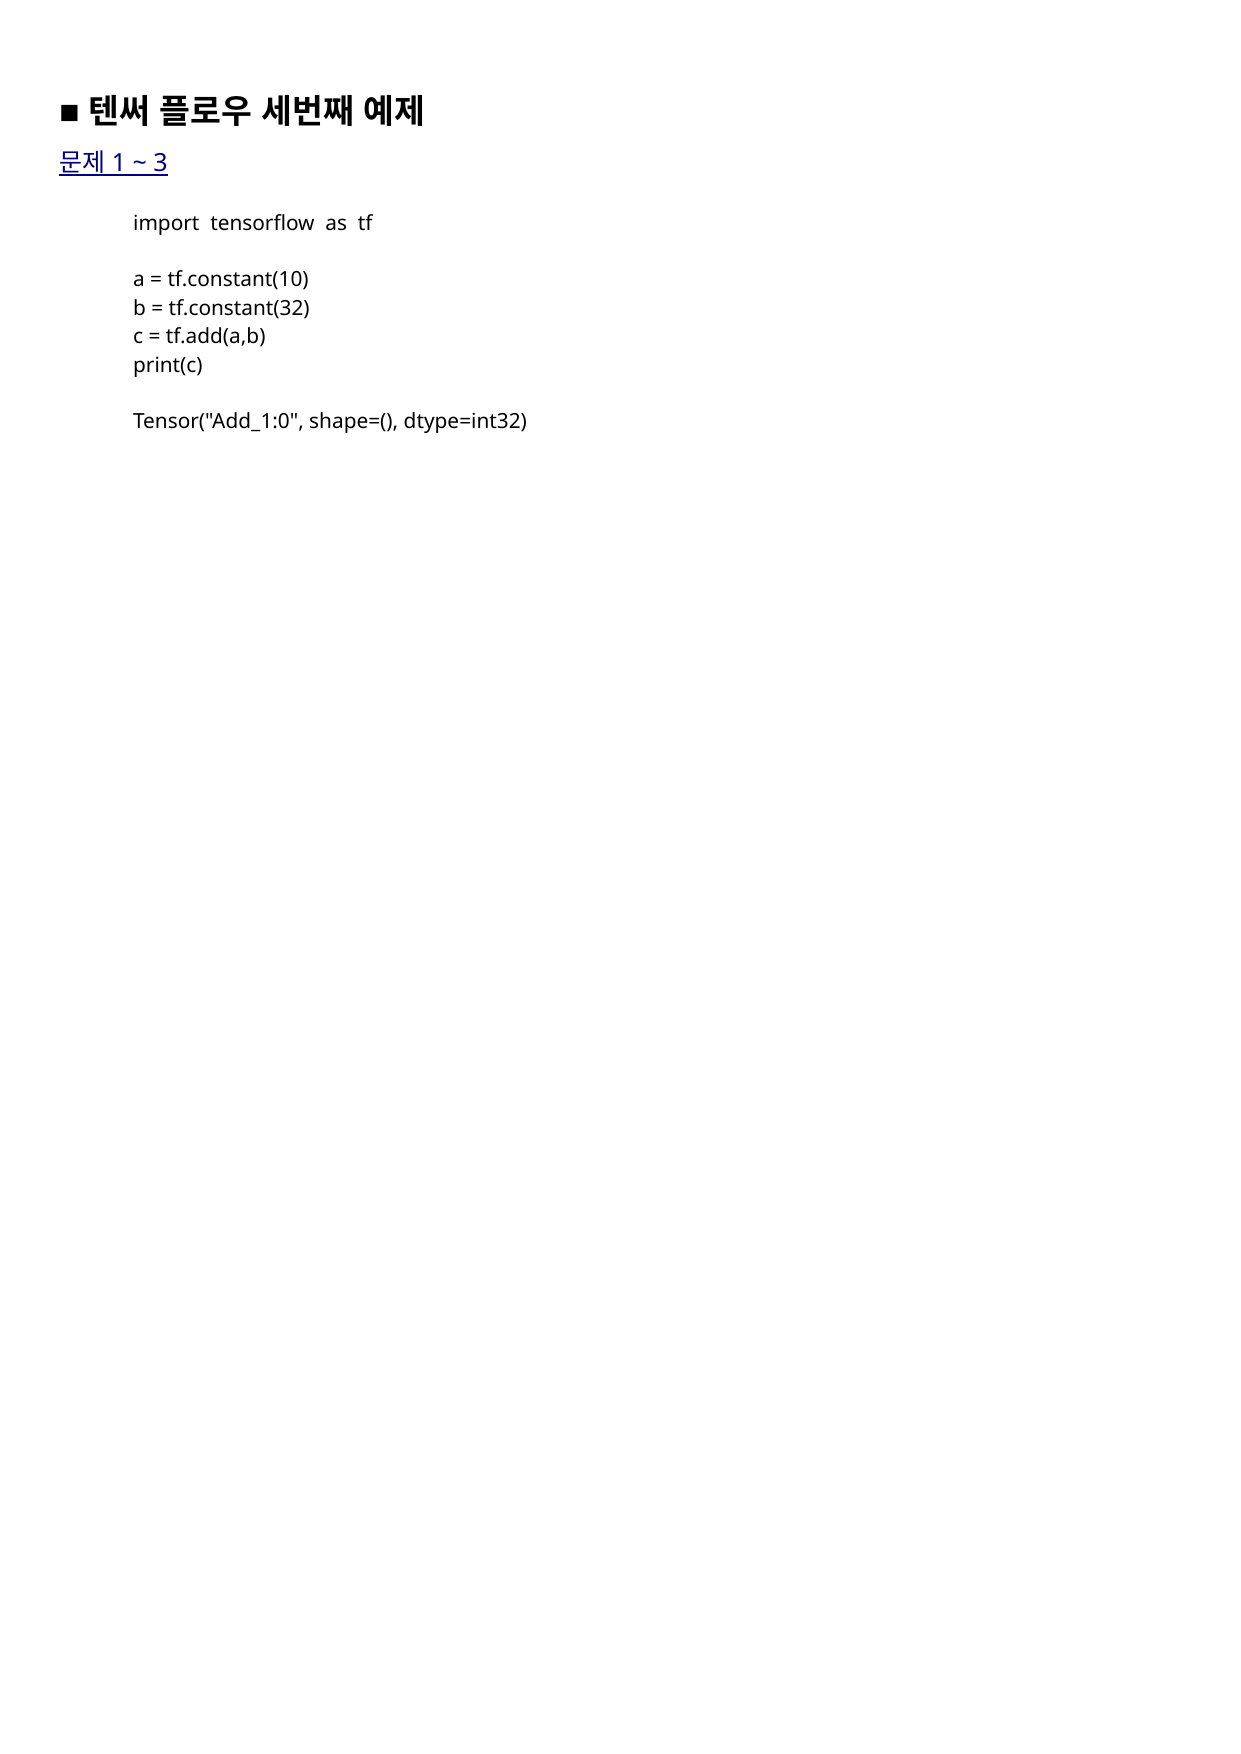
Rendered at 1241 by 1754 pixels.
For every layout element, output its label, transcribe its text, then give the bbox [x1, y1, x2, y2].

text Tensor("Add_1:0", shape=(), dtype=int32) [59, 407, 1181, 435]
text import tensorflow as tf [59, 208, 1181, 236]
text a = tf.constant(10) [59, 264, 1181, 293]
text b = tf.constant(32) [59, 293, 1181, 321]
text c = tf.add(a,b) [59, 321, 1181, 350]
text print(c) [59, 350, 1181, 378]
text 문제 1 ~ 3 [59, 145, 1181, 179]
subtitle ■ 텐써 플로우 세번째 예제 [59, 84, 1181, 133]
